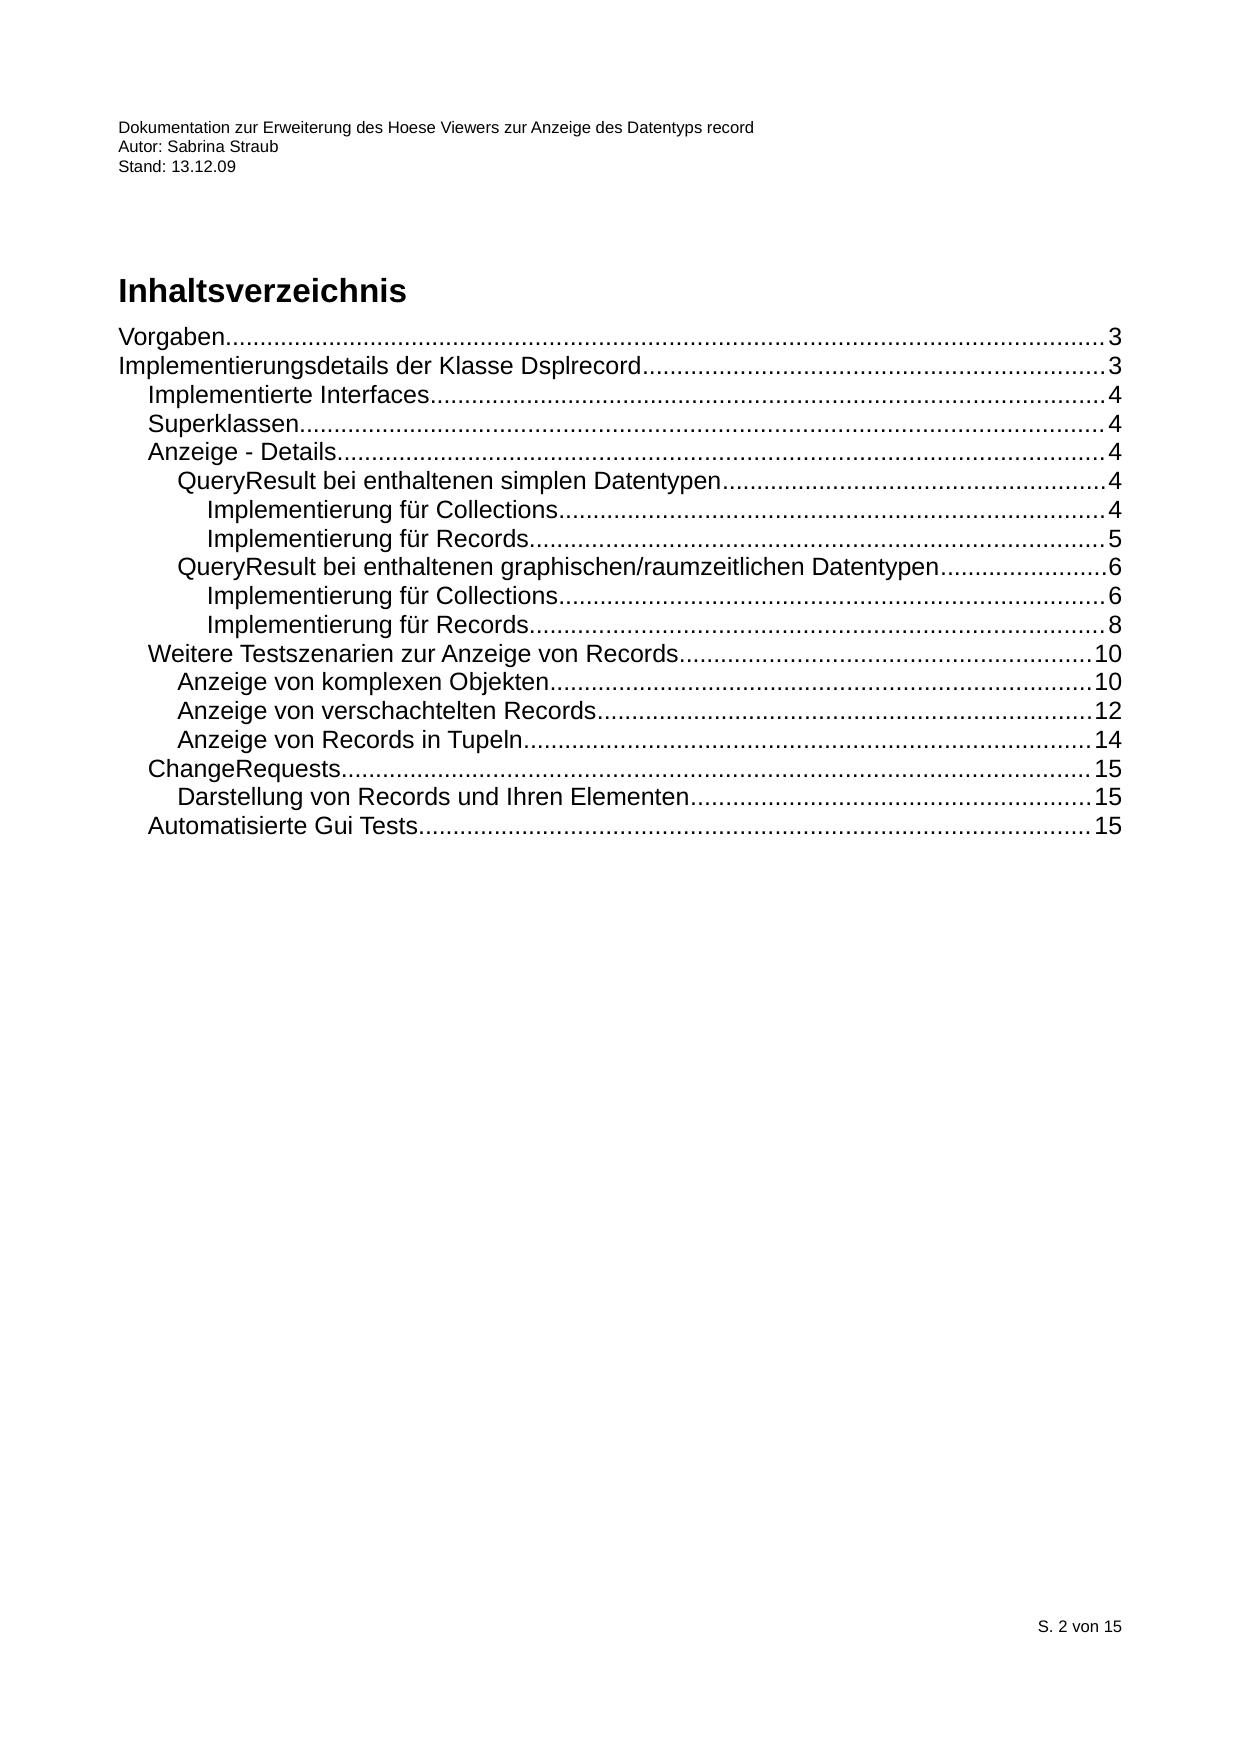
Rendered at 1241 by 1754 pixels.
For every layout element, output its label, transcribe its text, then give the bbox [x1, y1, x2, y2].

text Automatisierte Gui Tests 15 [148, 811, 1122, 840]
text Anzeige von verschachtelten Records 12 [177, 696, 1122, 725]
text Anzeige von Records in Tupeln 14 [177, 725, 1122, 753]
text Darstellung von Records und Ihren Elementen 15 [177, 782, 1122, 811]
text Anzeige von komplexen Objekten 10 [177, 667, 1122, 696]
text Weitere Testszenarien zur Anzeige von Records 10 [148, 638, 1122, 667]
text Vorgaben 3 [118, 322, 1122, 351]
subtitle Inhaltsverzeichnis [118, 271, 1122, 310]
text Implementierungsdetails der Klasse Dsplrecord 3 [118, 351, 1122, 380]
text Implementierung für Records 8 [207, 610, 1122, 638]
text Anzeige - Details 4 [148, 437, 1122, 466]
text ChangeRequests 15 [148, 753, 1122, 782]
text Implementierung für Records 5 [207, 523, 1122, 552]
text Implementierung für Collections 4 [207, 495, 1122, 523]
text QueryResult bei enthaltenen simplen Datentypen 4 [177, 466, 1122, 495]
text Implementierte Interfaces 4 [148, 380, 1122, 408]
text QueryResult bei enthaltenen graphischen/raumzeitlichen Datentypen 6 [177, 552, 1122, 581]
text Superklassen 4 [148, 408, 1122, 437]
text Implementierung für Collections 6 [207, 581, 1122, 610]
